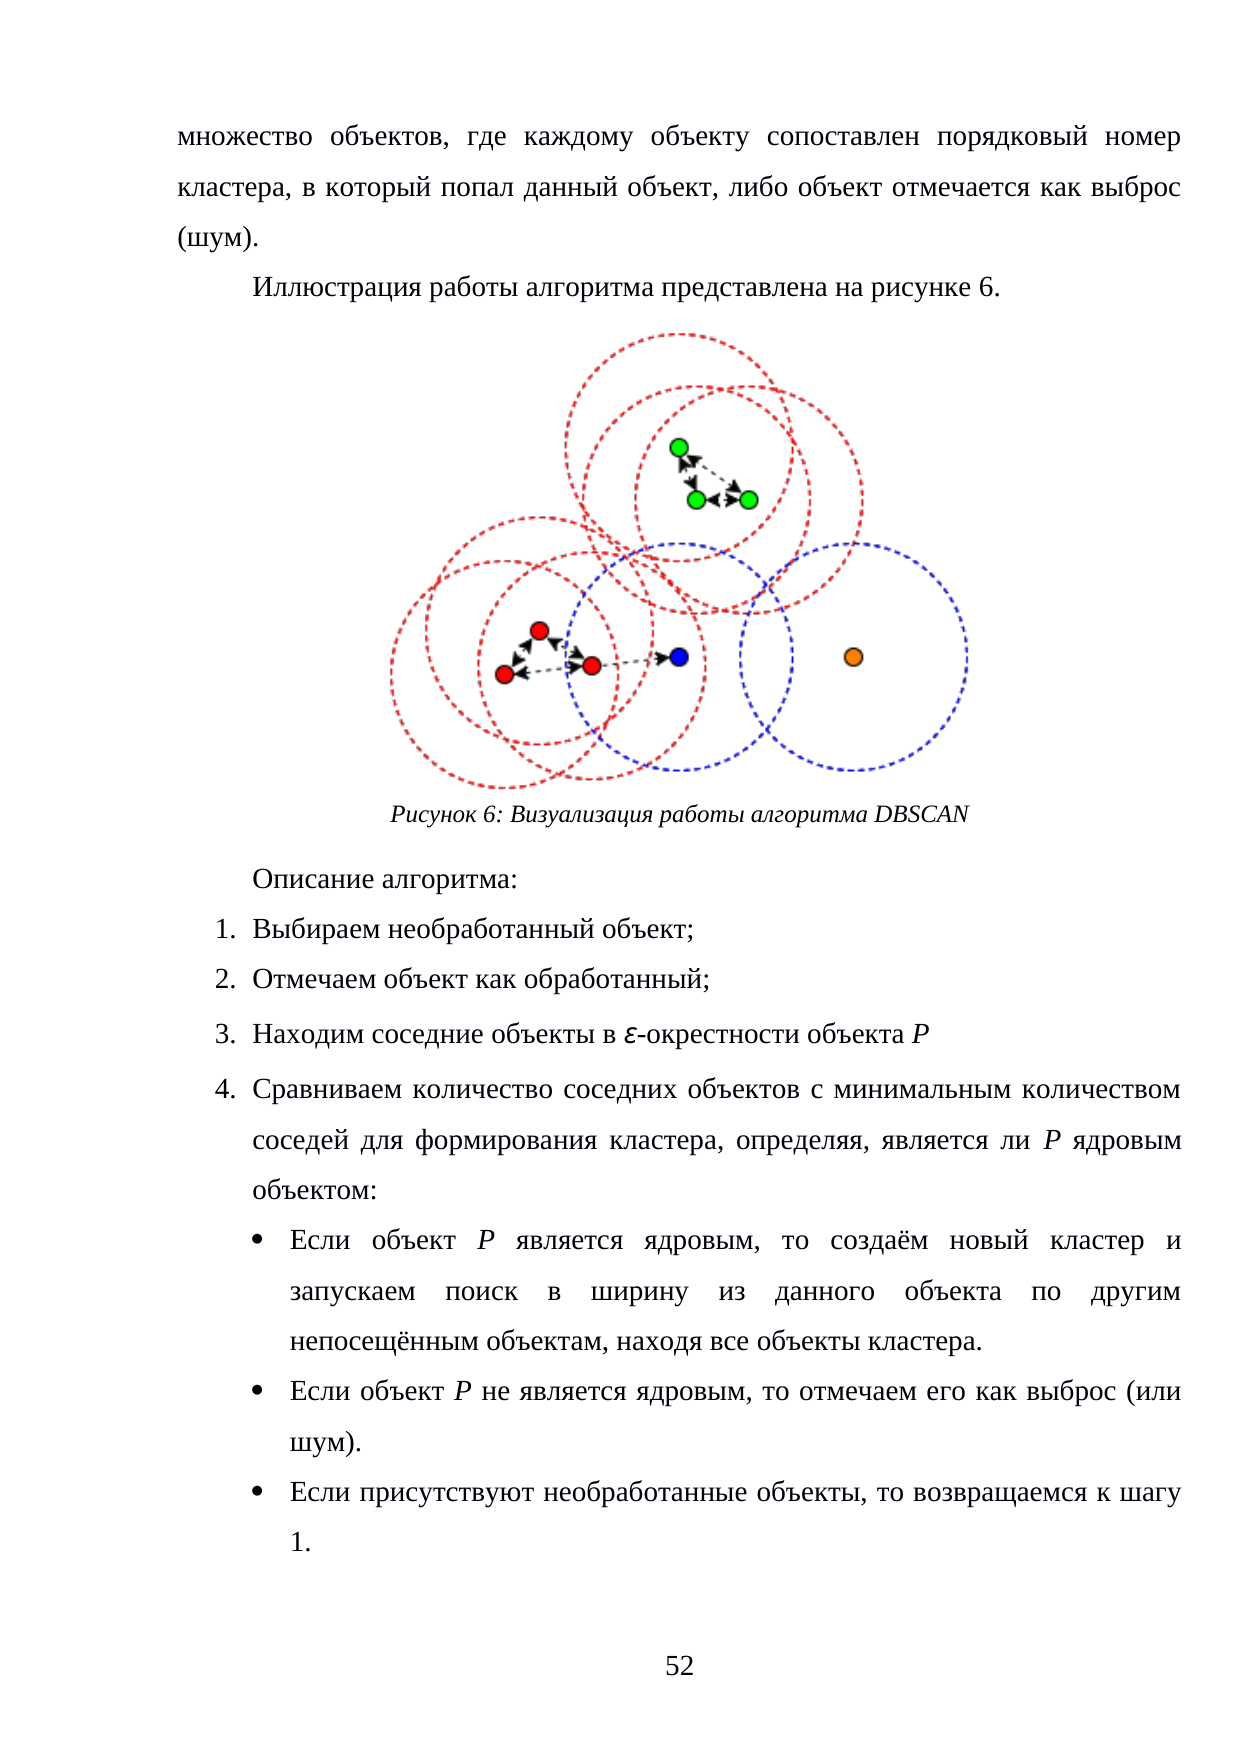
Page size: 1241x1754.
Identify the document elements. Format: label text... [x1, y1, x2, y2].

list Выбираем необработанный объект; [214, 911, 1182, 945]
list Сравниваем количество соседних объектов с минимальным количеством соседей для формирования кластера, определяя, является ли P ядровым объектом: [214, 1071, 1182, 1206]
list Находим соседние объекты в ε-окрестности объекта P [214, 1012, 1182, 1052]
picture [389, 332, 970, 791]
list Если объект P не является ядровым, то отмечаем его как выброс (или шум). [252, 1373, 1182, 1457]
text Описание алгоритма: [177, 320, 1182, 894]
list Если объект P является ядровым, то создаём новый кластер и запускаем поиск в ширину из данного объекта по другим непосещённым объектам, находя все объекты кластера. [252, 1222, 1182, 1357]
list Отмечаем объект как обработанный; [214, 962, 1182, 995]
text Рисунок 6: Визуализация работы алгоритма DBSCAN [389, 791, 970, 827]
text Иллюстрация работы алгоритма представлена на рисунке 6. [177, 269, 1182, 303]
list Если присутствуют необработанные объекты, то возвращаемся к шагу 1. [252, 1474, 1182, 1558]
text множество объектов, где каждому объекту сопоставлен порядковый номер кластера, в который попал данный объект, либо объект отмечается как выброс (шум). [177, 118, 1182, 253]
